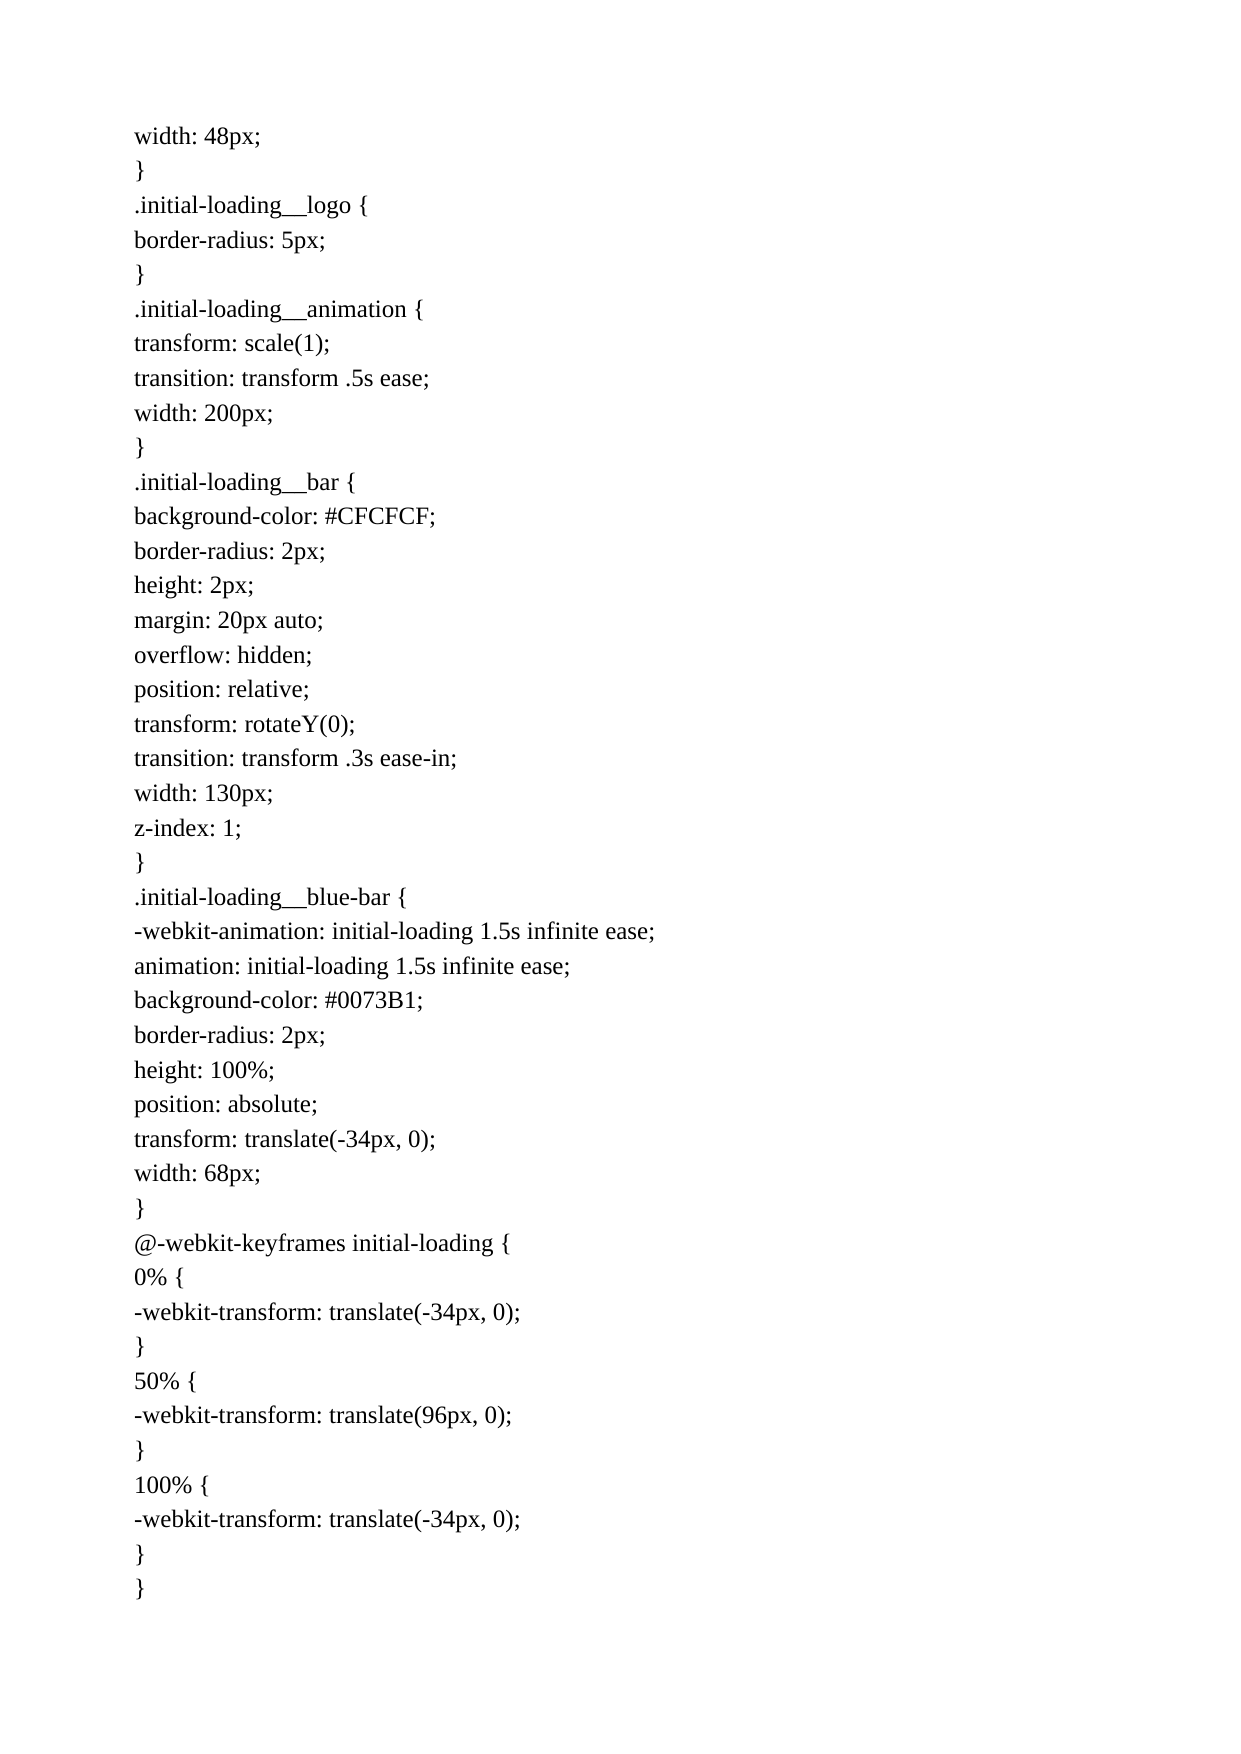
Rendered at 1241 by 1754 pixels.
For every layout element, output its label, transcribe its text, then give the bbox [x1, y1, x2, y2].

table_cell [118, 879, 131, 913]
table_cell [118, 1190, 131, 1225]
table_cell [118, 810, 131, 844]
table_cell } [131, 256, 1240, 291]
table_cell [118, 1398, 131, 1432]
table_cell [118, 1225, 131, 1259]
table_cell width: 200px; [131, 395, 1240, 429]
table_cell [118, 775, 131, 810]
table_cell [118, 1052, 131, 1086]
table_cell 0% { [131, 1259, 1240, 1294]
table_cell position: relative; [131, 671, 1240, 706]
table_cell .initial-loading__bar { [131, 464, 1240, 498]
table_cell [118, 1156, 131, 1190]
table_cell [118, 914, 131, 948]
table_cell overflow: hidden; [131, 637, 1240, 671]
table_cell } [131, 1329, 1240, 1363]
table_cell background-color: #0073B1; [131, 983, 1240, 1017]
table_cell [118, 153, 131, 187]
table_cell [118, 948, 131, 983]
table_cell [118, 395, 131, 429]
table_cell width: 48px; [131, 118, 1240, 153]
table_cell border-radius: 2px; [131, 1017, 1240, 1052]
table_cell transform: scale(1); [131, 326, 1240, 360]
table_cell [118, 1294, 131, 1328]
table_cell -webkit-animation: initial-loading 1.5s infinite ease; [131, 914, 1240, 948]
table_cell [118, 706, 131, 741]
table_cell .initial-loading__blue-bar { [131, 879, 1240, 913]
table_cell } [131, 153, 1240, 187]
table_cell border-radius: 2px; [131, 533, 1240, 568]
table_cell [118, 602, 131, 637]
table_cell 50% { [131, 1363, 1240, 1398]
table_cell border-radius: 5px; [131, 222, 1240, 256]
table_cell [118, 1259, 131, 1294]
table_cell } [131, 844, 1240, 879]
table_cell transition: transform .3s ease-in; [131, 741, 1240, 775]
table_cell [118, 499, 131, 533]
table_cell margin: 20px auto; [131, 602, 1240, 637]
table_cell height: 2px; [131, 568, 1240, 602]
table_cell [118, 291, 131, 326]
table_cell [118, 1086, 131, 1121]
table_cell transform: translate(-34px, 0); [131, 1121, 1240, 1156]
table_cell [118, 1363, 131, 1398]
table_cell [118, 741, 131, 775]
table_cell [118, 429, 131, 464]
table_cell height: 100%; [131, 1052, 1240, 1086]
table_cell [118, 360, 131, 395]
table_cell [118, 1536, 131, 1571]
table_cell .initial-loading__animation { [131, 291, 1240, 326]
table_cell } [131, 429, 1240, 464]
table_cell [118, 1467, 131, 1501]
table_cell width: 130px; [131, 775, 1240, 810]
table_cell -webkit-transform: translate(-34px, 0); [131, 1501, 1240, 1536]
table_cell [118, 1571, 131, 1605]
table_cell transition: transform .5s ease; [131, 360, 1240, 395]
table_cell [118, 326, 131, 360]
table_cell [118, 464, 131, 498]
table_cell [118, 983, 131, 1017]
table_cell } [131, 1432, 1240, 1467]
table_cell width: 68px; [131, 1156, 1240, 1190]
table_cell [118, 1432, 131, 1467]
table_cell transform: rotateY(0); [131, 706, 1240, 741]
table_cell [118, 568, 131, 602]
table_cell [118, 533, 131, 568]
table_cell [118, 118, 131, 153]
table_cell [118, 671, 131, 706]
table_cell [118, 1121, 131, 1156]
table_cell [118, 1501, 131, 1536]
table_cell background-color: #CFCFCF; [131, 499, 1240, 533]
table_cell z-index: 1; [131, 810, 1240, 844]
table_cell animation: initial-loading 1.5s infinite ease; [131, 948, 1240, 983]
table_cell [118, 1329, 131, 1363]
table_cell .initial-loading__logo { [131, 187, 1240, 222]
table_cell } [131, 1571, 1240, 1605]
table_cell 100% { [131, 1467, 1240, 1501]
table_cell [118, 637, 131, 671]
table_cell [118, 844, 131, 879]
table_cell } [131, 1190, 1240, 1225]
table_cell [118, 222, 131, 256]
table_cell @-webkit-keyframes initial-loading { [131, 1225, 1240, 1259]
table_cell [118, 256, 131, 291]
table_cell -webkit-transform: translate(-34px, 0); [131, 1294, 1240, 1328]
table_cell } [131, 1536, 1240, 1571]
table_cell [118, 187, 131, 222]
table_cell -webkit-transform: translate(96px, 0); [131, 1398, 1240, 1432]
table_cell position: absolute; [131, 1086, 1240, 1121]
table_cell [118, 1017, 131, 1052]
